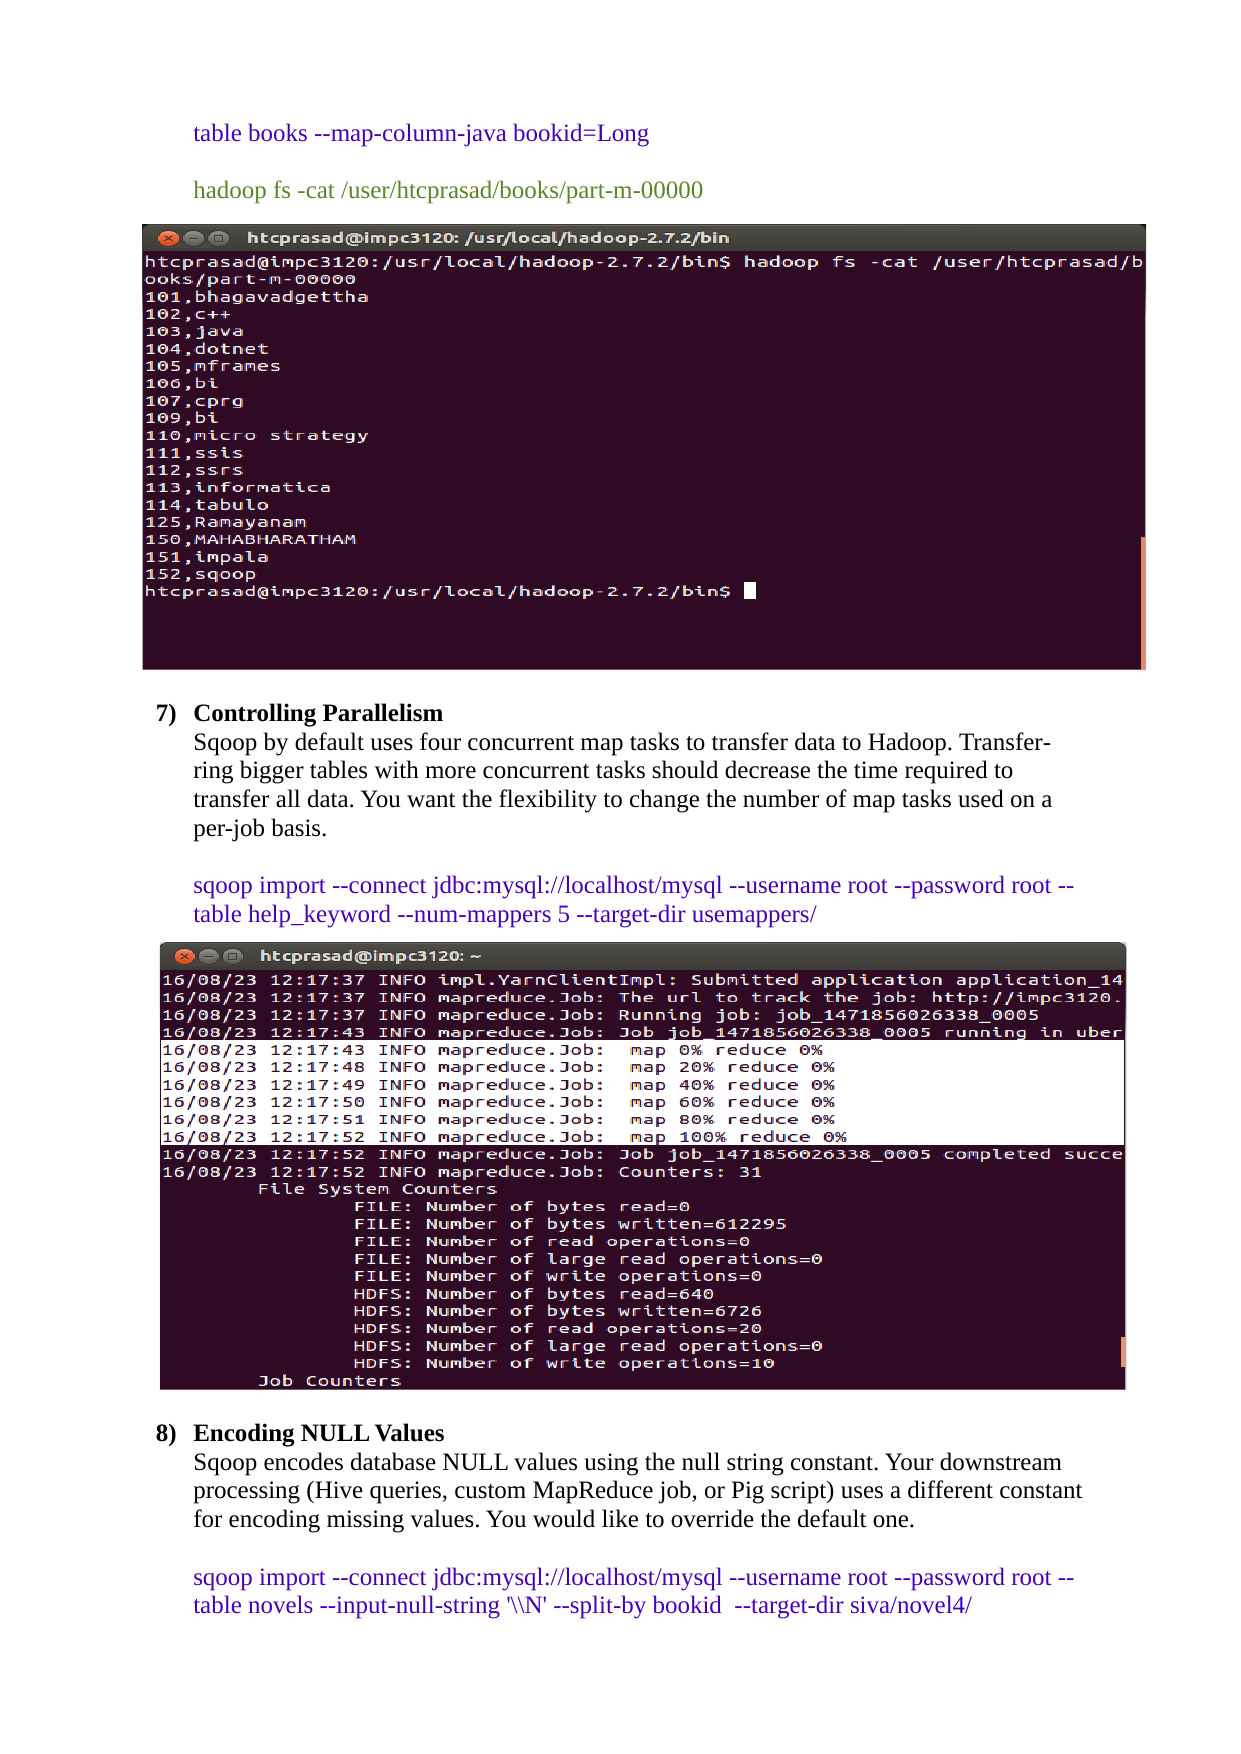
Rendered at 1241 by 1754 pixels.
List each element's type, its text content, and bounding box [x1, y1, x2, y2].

list transfer all data. You want the flexibility to change the number of map tasks used on a [156, 784, 1122, 813]
picture [142, 224, 1147, 670]
list sqoop import --connect jdbc:mysql://localhost/mysql --username root --password root --table help_keyword --num-mappers 5 --target-dir usemappers/ [156, 870, 1122, 928]
list for encoding missing values. You would like to override the default one. [156, 1504, 1122, 1533]
list sqoop import --connect jdbc:mysql://localhost/mysql --username root --password root --table novels --input-null-string '\\N' --split-by bookid --target-dir siva/novel4/ [156, 1562, 1122, 1619]
list Sqoop by default uses four concurrent map tasks to transfer data to Hadoop. Transfer‐ [156, 727, 1122, 755]
list hadoop fs -cat /user/htcprasad/books/part-m-00000 [156, 176, 1122, 204]
list Encoding NULL Values [156, 1418, 1122, 1447]
list processing (Hive queries, custom MapReduce job, or Pig script) uses a different constant [156, 1475, 1122, 1504]
picture [159, 942, 1127, 1390]
list --table books --map-column-java bookid=Long [156, 118, 1122, 147]
list Sqoop encodes database NULL values using the null string constant. Your downstream [156, 1447, 1122, 1475]
list per-job basis. [156, 813, 1122, 842]
list ring bigger tables with more concurrent tasks should decrease the time required to [156, 755, 1122, 784]
list Controlling Parallelism [156, 698, 1122, 727]
